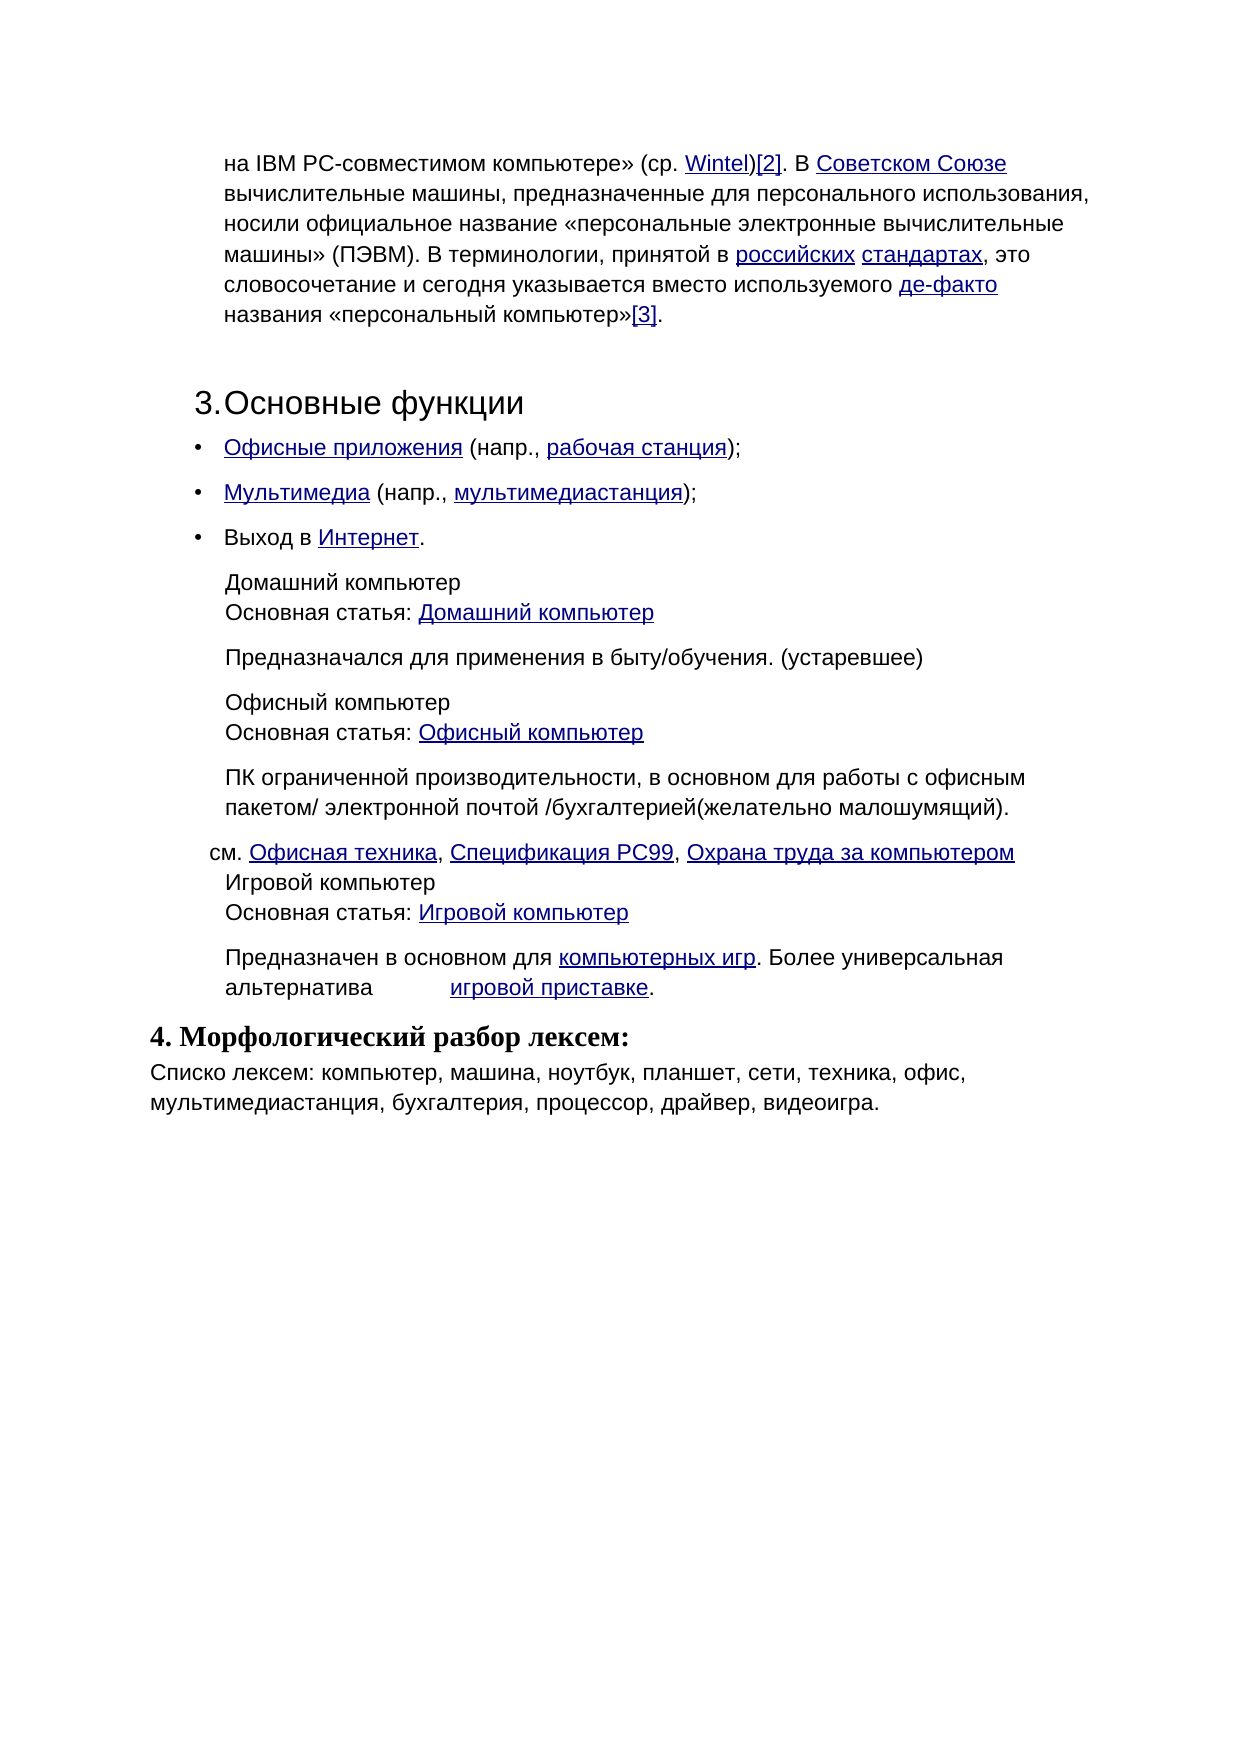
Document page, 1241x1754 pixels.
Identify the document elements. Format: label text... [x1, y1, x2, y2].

subtitle Основные функции [194, 383, 1090, 422]
text Основная статья: Игровой компьютер [150, 899, 1090, 925]
subtitle Домашний компьютер [150, 569, 1090, 595]
subtitle Офисный компьютер [150, 688, 1090, 715]
list см. Офисная техника, Спецификация PC99, Охрана труда за компьютером [209, 838, 1090, 865]
list Выход в Интернет. [194, 524, 1090, 550]
list Офисные приложения (напр., рабочая станция); [194, 434, 1090, 461]
text Предназначен в основном для компьютерных игр. Более универсальная альтернатива игровой приставке. [150, 944, 1090, 1000]
list Мультимедиа (напр., мультимедиастанция); [194, 479, 1090, 505]
text Списко лексем: компьютер, машина, ноутбук, планшет, сети, техника, офис, мультимедиастанция, бухгалтерия, процессор, драйвер, видеоигра. [150, 1059, 1090, 1115]
text ПК ограниченной производительности, в основном для работы с офисным пакетом/ электронной почтой /бухгалтерией(желательно малошумящий). [150, 763, 1090, 820]
text Предназначался для применения в быту/обучения. (устаревшее) [150, 644, 1090, 670]
subtitle Игровой компьютер [150, 869, 1090, 895]
list на IBM PC-совместимом компьютере» (ср. Wintel)[2]. В Советском Союзе вычислительные машины, предназначенные для персонального использования, носили официальное название «персональные электронные вычислительные машины» (ПЭВМ). В терминологии, принятой в российских стандартах, это словосочетание и сегодня указывается вместо используемого де-факто названия «персональный компьютер»[3]. [194, 150, 1090, 327]
text 4. Морфологический разбор лексем: [150, 1019, 1090, 1052]
text Основная статья: Офисный компьютер [150, 719, 1090, 745]
text Основная статья: Домашний компьютер [150, 599, 1090, 625]
